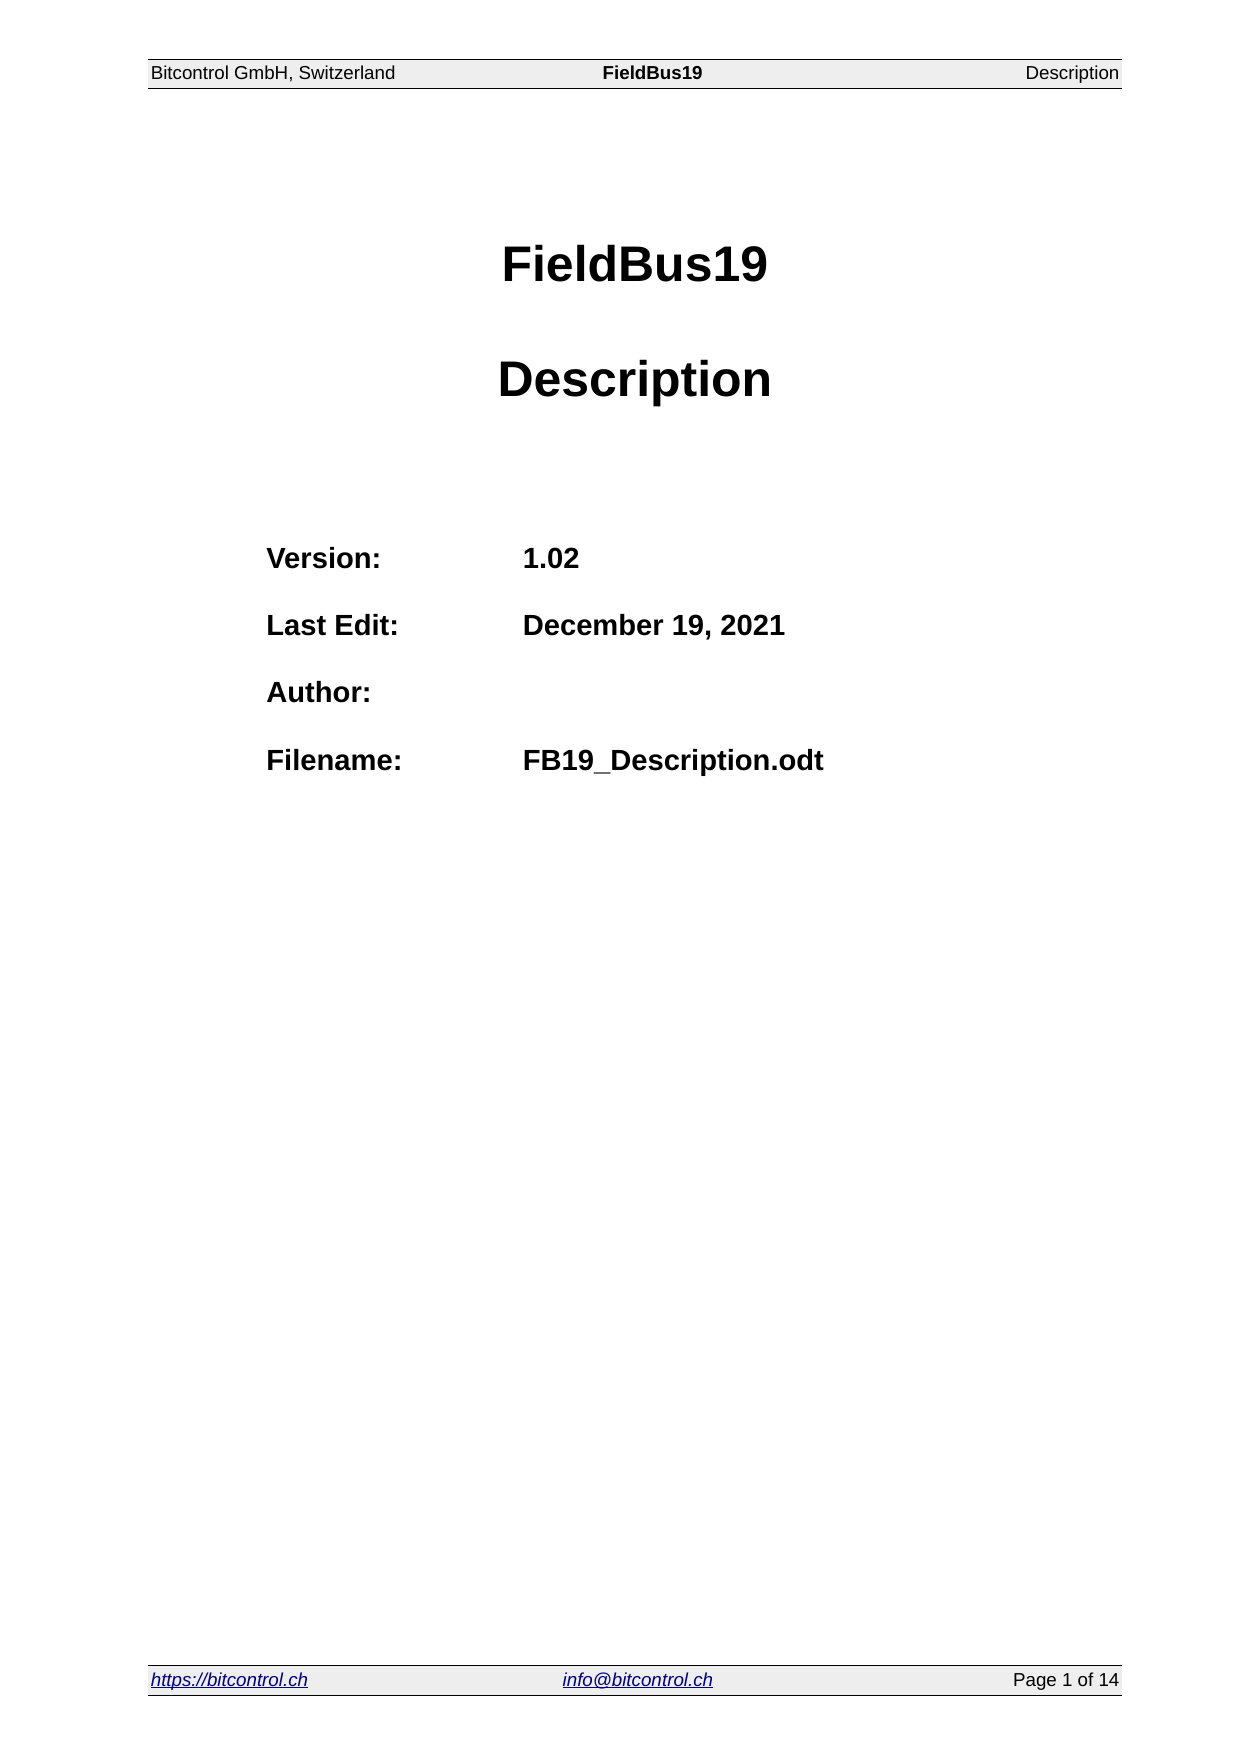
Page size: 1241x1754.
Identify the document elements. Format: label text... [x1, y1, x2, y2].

text FieldBus19 [148, 234, 1122, 292]
text Filename: FB19_Description.odt [266, 742, 1122, 776]
text Last Edit: December 19, 2021 [266, 608, 1122, 642]
text Description [148, 349, 1122, 407]
text Version: 1.02 [266, 541, 1122, 575]
text Author: Andreas Isenegger [266, 675, 1122, 709]
